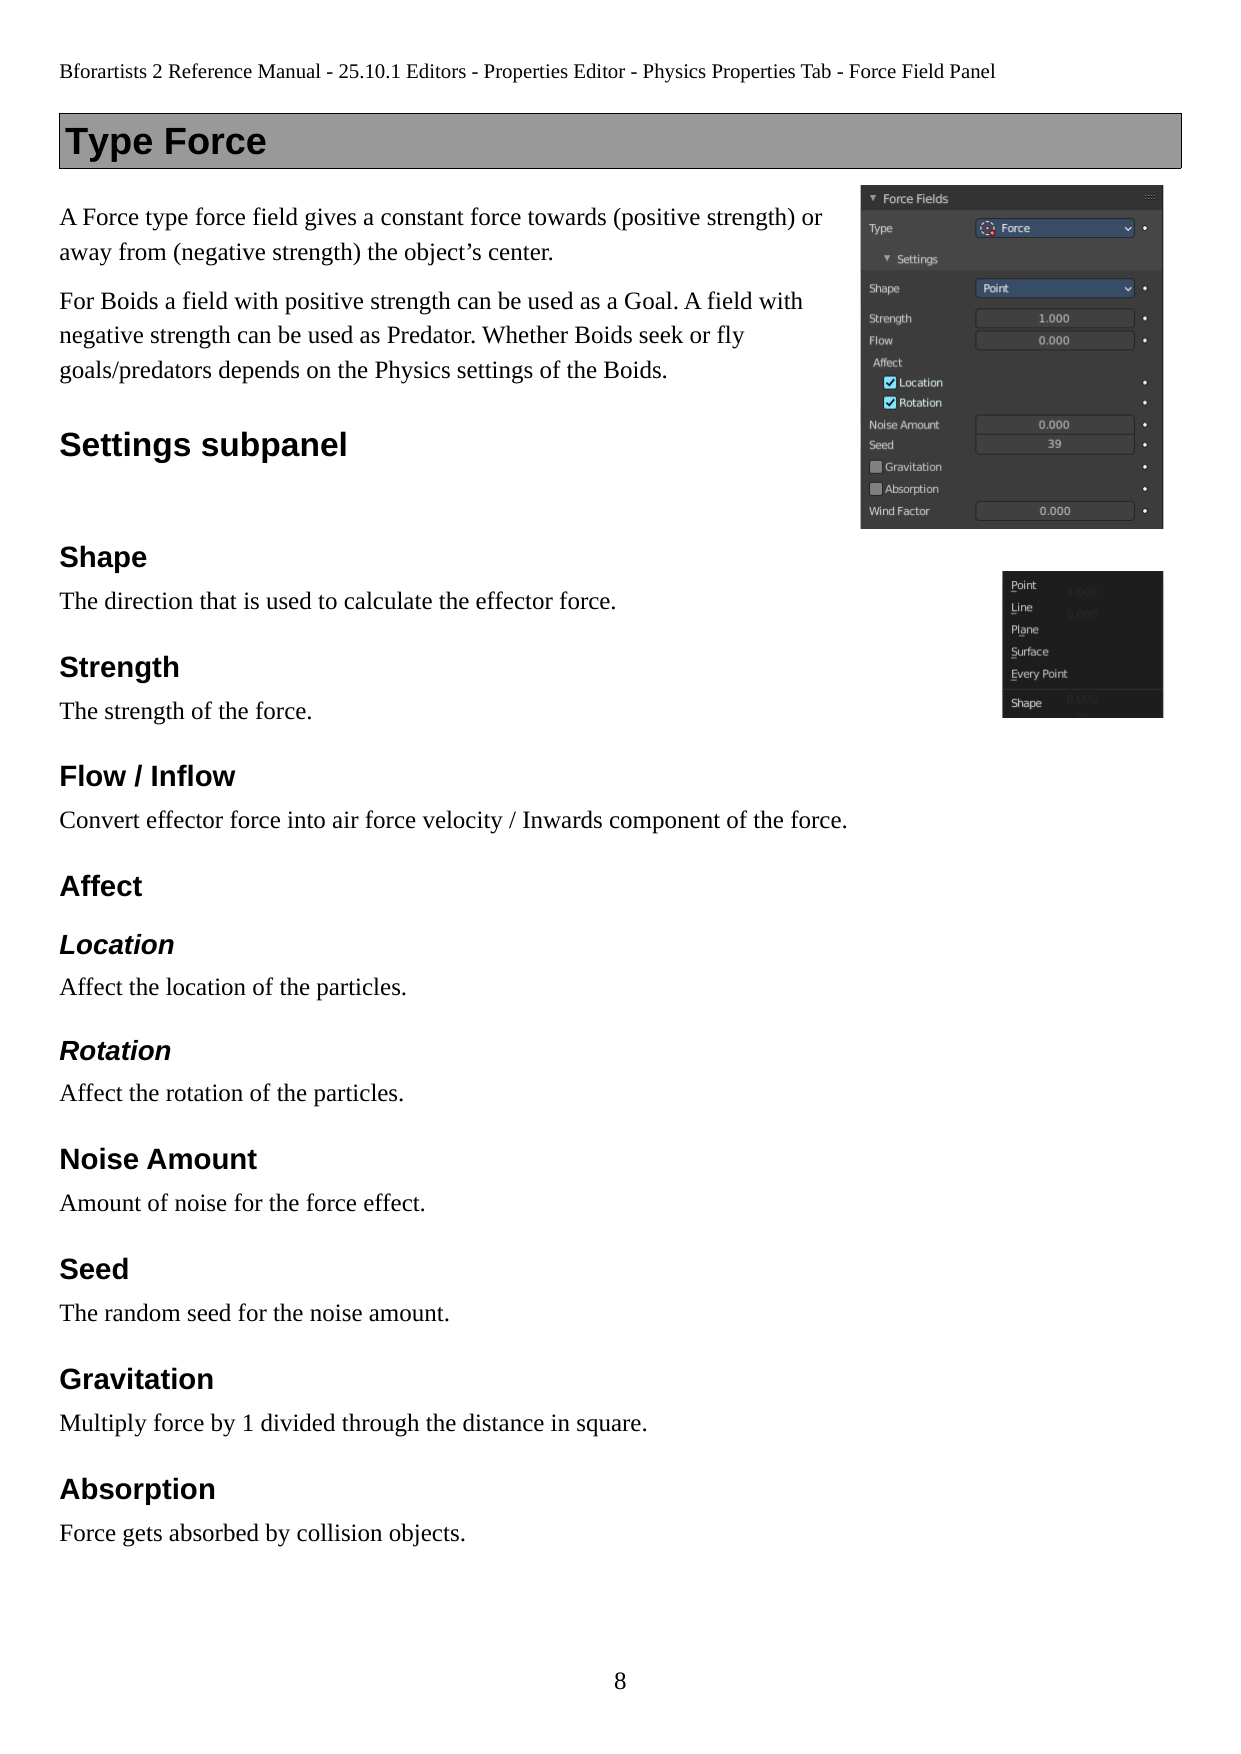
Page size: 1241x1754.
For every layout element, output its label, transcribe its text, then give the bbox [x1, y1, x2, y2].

subtitle Absorption [59, 1472, 1181, 1505]
subtitle Rotation [59, 1034, 1181, 1066]
text The direction that is used to calculate the effector force. [59, 586, 1002, 614]
subtitle Location [59, 928, 1181, 960]
picture [860, 185, 1164, 529]
text Convert effector force into air force velocity / Inwards component of the force. [59, 806, 1181, 834]
subtitle Settings subpanel [59, 425, 860, 463]
subtitle Flow / Inflow [59, 759, 1181, 793]
subtitle Shape [59, 539, 1181, 573]
subtitle Strength [59, 649, 1002, 683]
subtitle [1164, 425, 1181, 463]
text Force gets absorbed by collision objects. [59, 1518, 1181, 1547]
subtitle Seed [59, 1252, 1181, 1286]
text Affect the location of the particles. [59, 972, 1181, 1001]
table_header Type Force [60, 114, 1181, 168]
text Amount of noise for the force effect. [59, 1188, 1181, 1217]
subtitle Noise Amount [59, 1142, 1181, 1176]
subtitle [1164, 649, 1181, 683]
text A Force type force field gives a constant force towards (positive strength) or away from (negative strength) the object’s center. [59, 202, 860, 266]
subtitle Gravitation [59, 1362, 1181, 1396]
picture [1002, 571, 1164, 718]
text The strength of the force. [59, 696, 1181, 724]
text Multiply force by 1 divided through the distance in square. [59, 1408, 1181, 1437]
text For Boids a field with positive strength can be used as a Goal. A field with negative strength can be used as Predator. Whether Boids seek or fly goals/predators depends on the Physics settings of the Boids. [59, 286, 860, 384]
subtitle Affect [59, 869, 1181, 903]
text Affect the rotation of the particles. [59, 1078, 1181, 1107]
text The random seed for the noise amount. [59, 1298, 1181, 1327]
